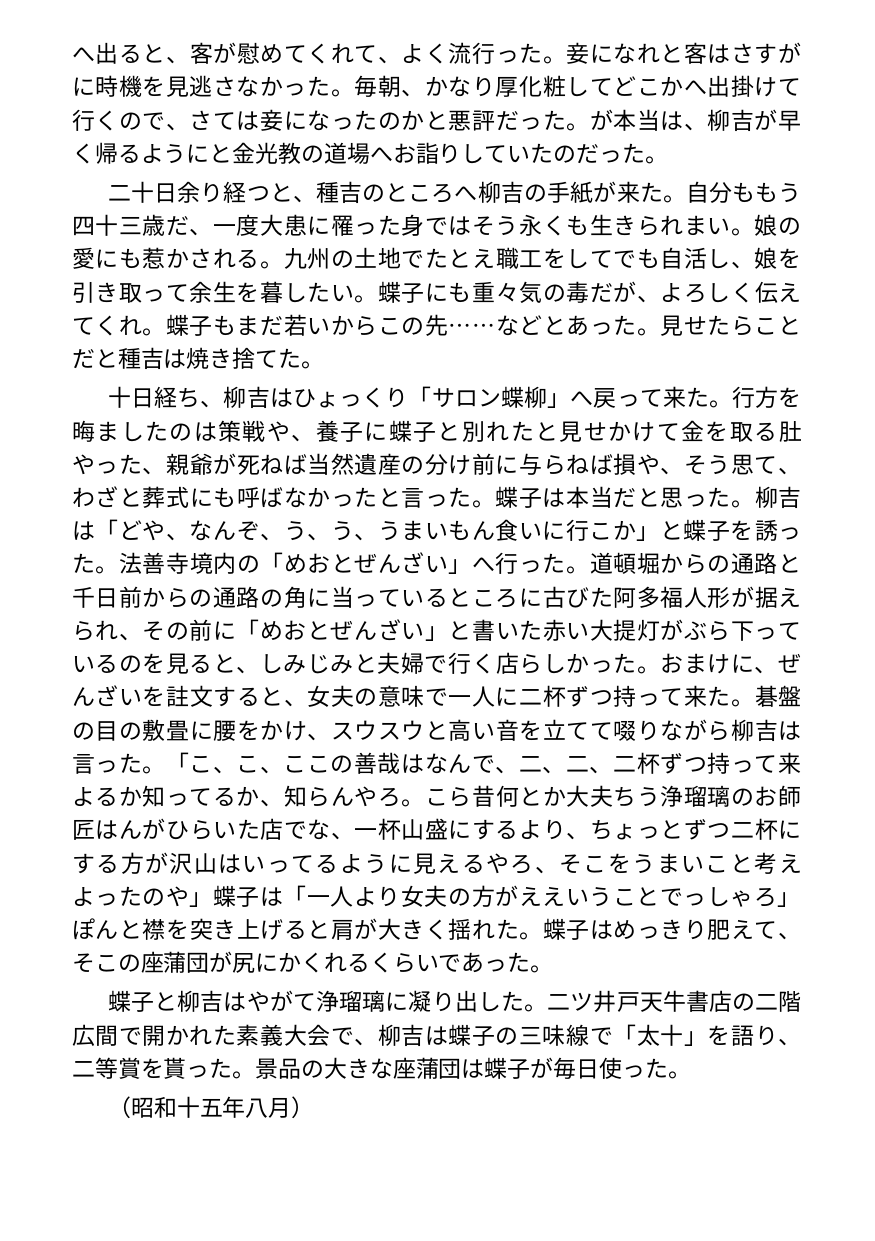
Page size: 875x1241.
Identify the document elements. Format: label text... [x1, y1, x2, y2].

text 二十日余り経つと、種吉のところへ柳吉の手紙が来た。自分ももう四十三歳だ、一度大患に罹った身ではそう永くも生きられまい。娘の愛にも惹かされる。九州の土地でたとえ職工をしてでも自活し、娘を引き取って余生を暮したい。蝶子にも重々気の毒だが、よろしく伝えてくれ。蝶子もまだ若いからこの先……などとあった。見せたらことだと種吉は焼き捨てた。 [72, 175, 802, 374]
text 十日経ち、柳吉はひょっくり「サロン蝶柳」へ戻って来た。行方を晦ましたのは策戦や、養子に蝶子と別れたと見せかけて金を取る肚やった、親爺が死ねば当然遺産の分け前に与らねば損や、そう思て、わざと葬式にも呼ばなかったと言った。蝶子は本当だと思った。柳吉は「どや、なんぞ、う、う、うまいもん食いに行こか」と蝶子を誘った。法善寺境内の「めおとぜんざい」へ行った。道頓堀からの通路と千日前からの通路の角に当っているところに古びた阿多福人形が据えられ、その前に「めおとぜんざい」と書いた赤い大提灯がぶら下っているのを見ると、しみじみと夫婦で行く店らしかった。おまけに、ぜんざいを註文すると、女夫の意味で一人に二杯ずつ持って来た。碁盤の目の敷畳に腰をかけ、スウスウと高い音を立てて啜りながら柳吉は言った。「こ、こ、ここの善哉はなんで、二、二、二杯ずつ持って来よるか知ってるか、知らんやろ。こら昔何とか大夫ちう浄瑠璃のお師匠はんがひらいた店でな、一杯山盛にするより、ちょっとずつ二杯にする方が沢山はいってるように見えるやろ、そこをうまいこと考えよったのや」蝶子は「一人より女夫の方がええいうことでっしゃろ」ぽんと襟を突き上げると肩が大きく揺れた。蝶子はめっきり肥えて、そこの座蒲団が尻にかくれるくらいであった。 [72, 380, 802, 978]
text へ出ると、客が慰めてくれて、よく流行った。妾になれと客はさすがに時機を見逃さなかった。毎朝、かなり厚化粧してどこかへ出掛けて行くので、さては妾になったのかと悪評だった。が本当は、柳吉が早く帰るようにと金光教の道場へお詣りしていたのだった。 [72, 36, 802, 169]
text （昭和十五年八月） [72, 1090, 802, 1123]
text 蝶子と柳吉はやがて浄瑠璃に凝り出した。二ツ井戸天牛書店の二階広間で開かれた素義大会で、柳吉は蝶子の三味線で「太十」を語り、二等賞を貰った。景品の大きな座蒲団は蝶子が毎日使った。 [72, 984, 802, 1084]
